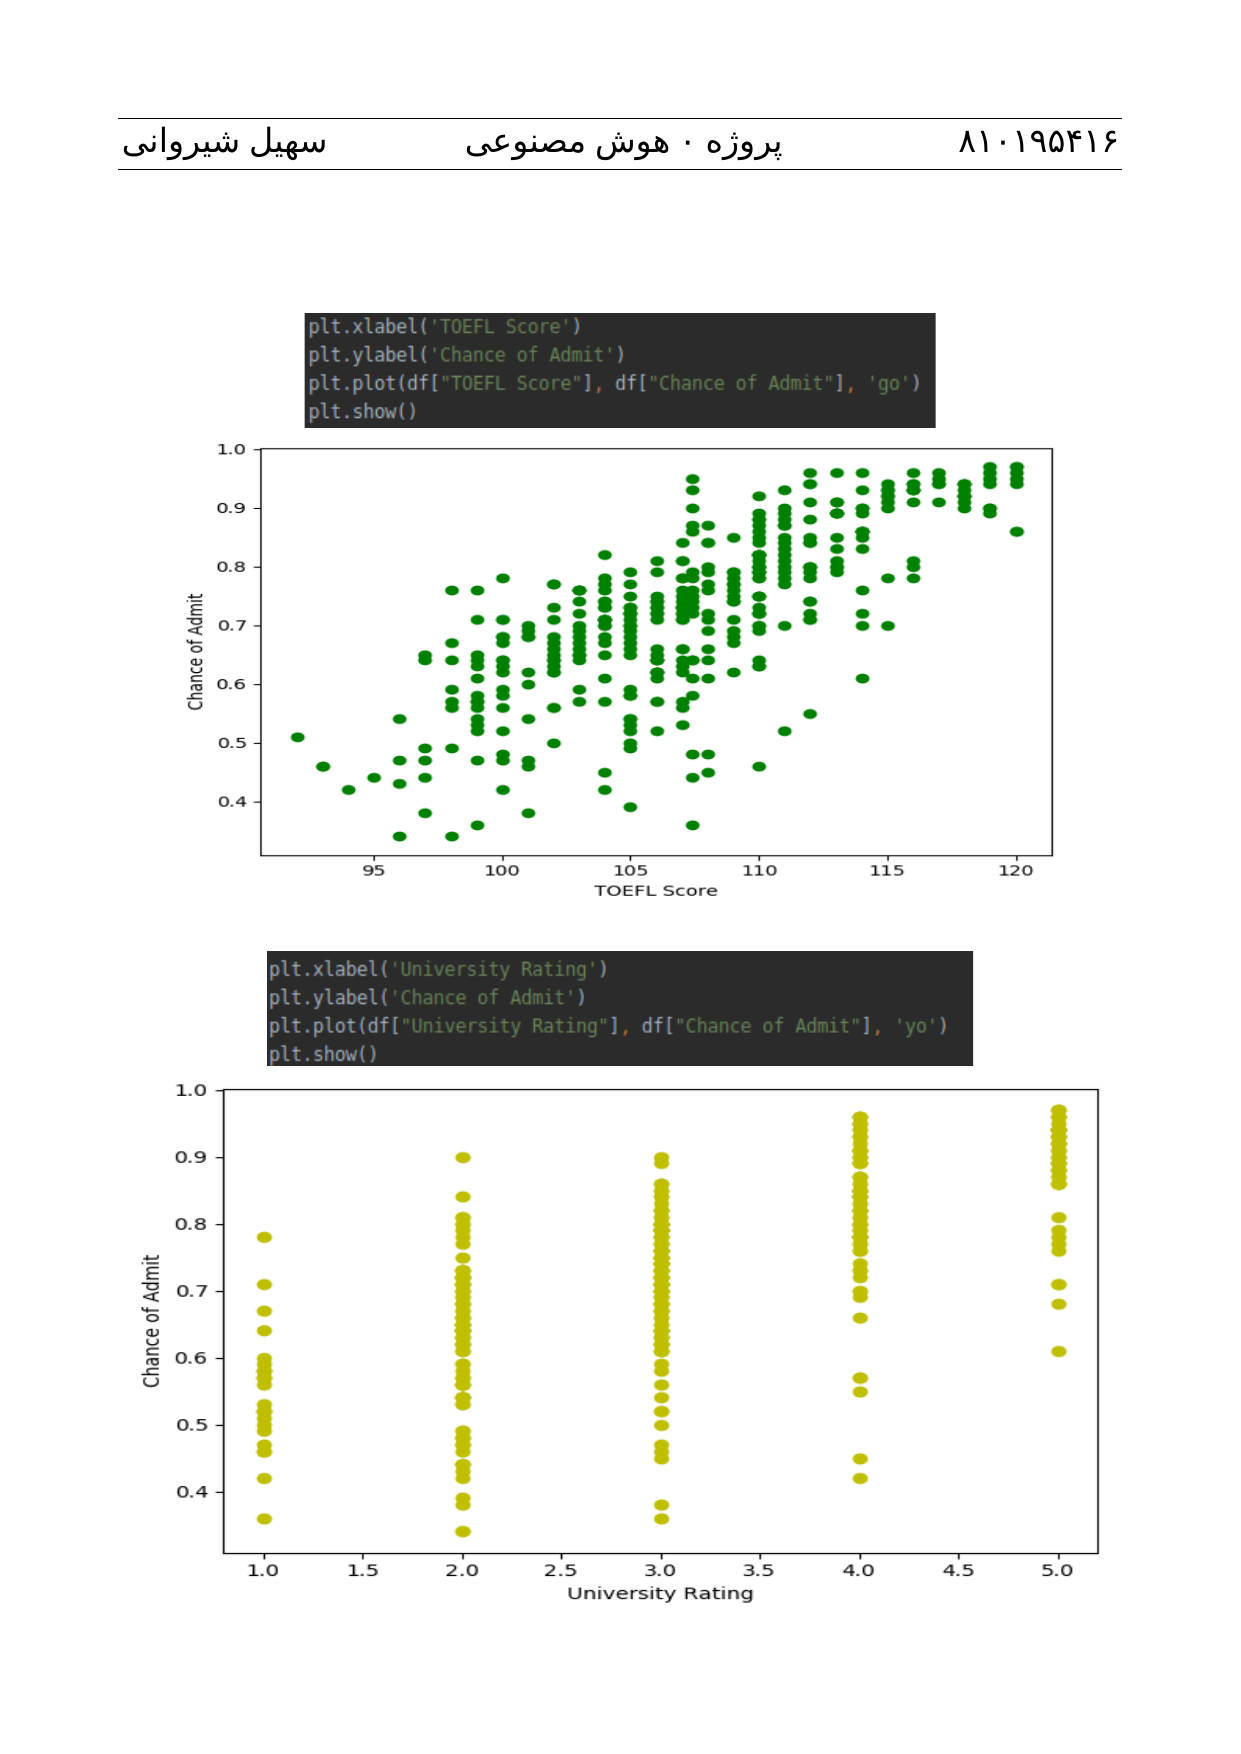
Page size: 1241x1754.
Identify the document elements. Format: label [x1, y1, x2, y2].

picture [120, 951, 1121, 1620]
picture [167, 313, 1073, 914]
